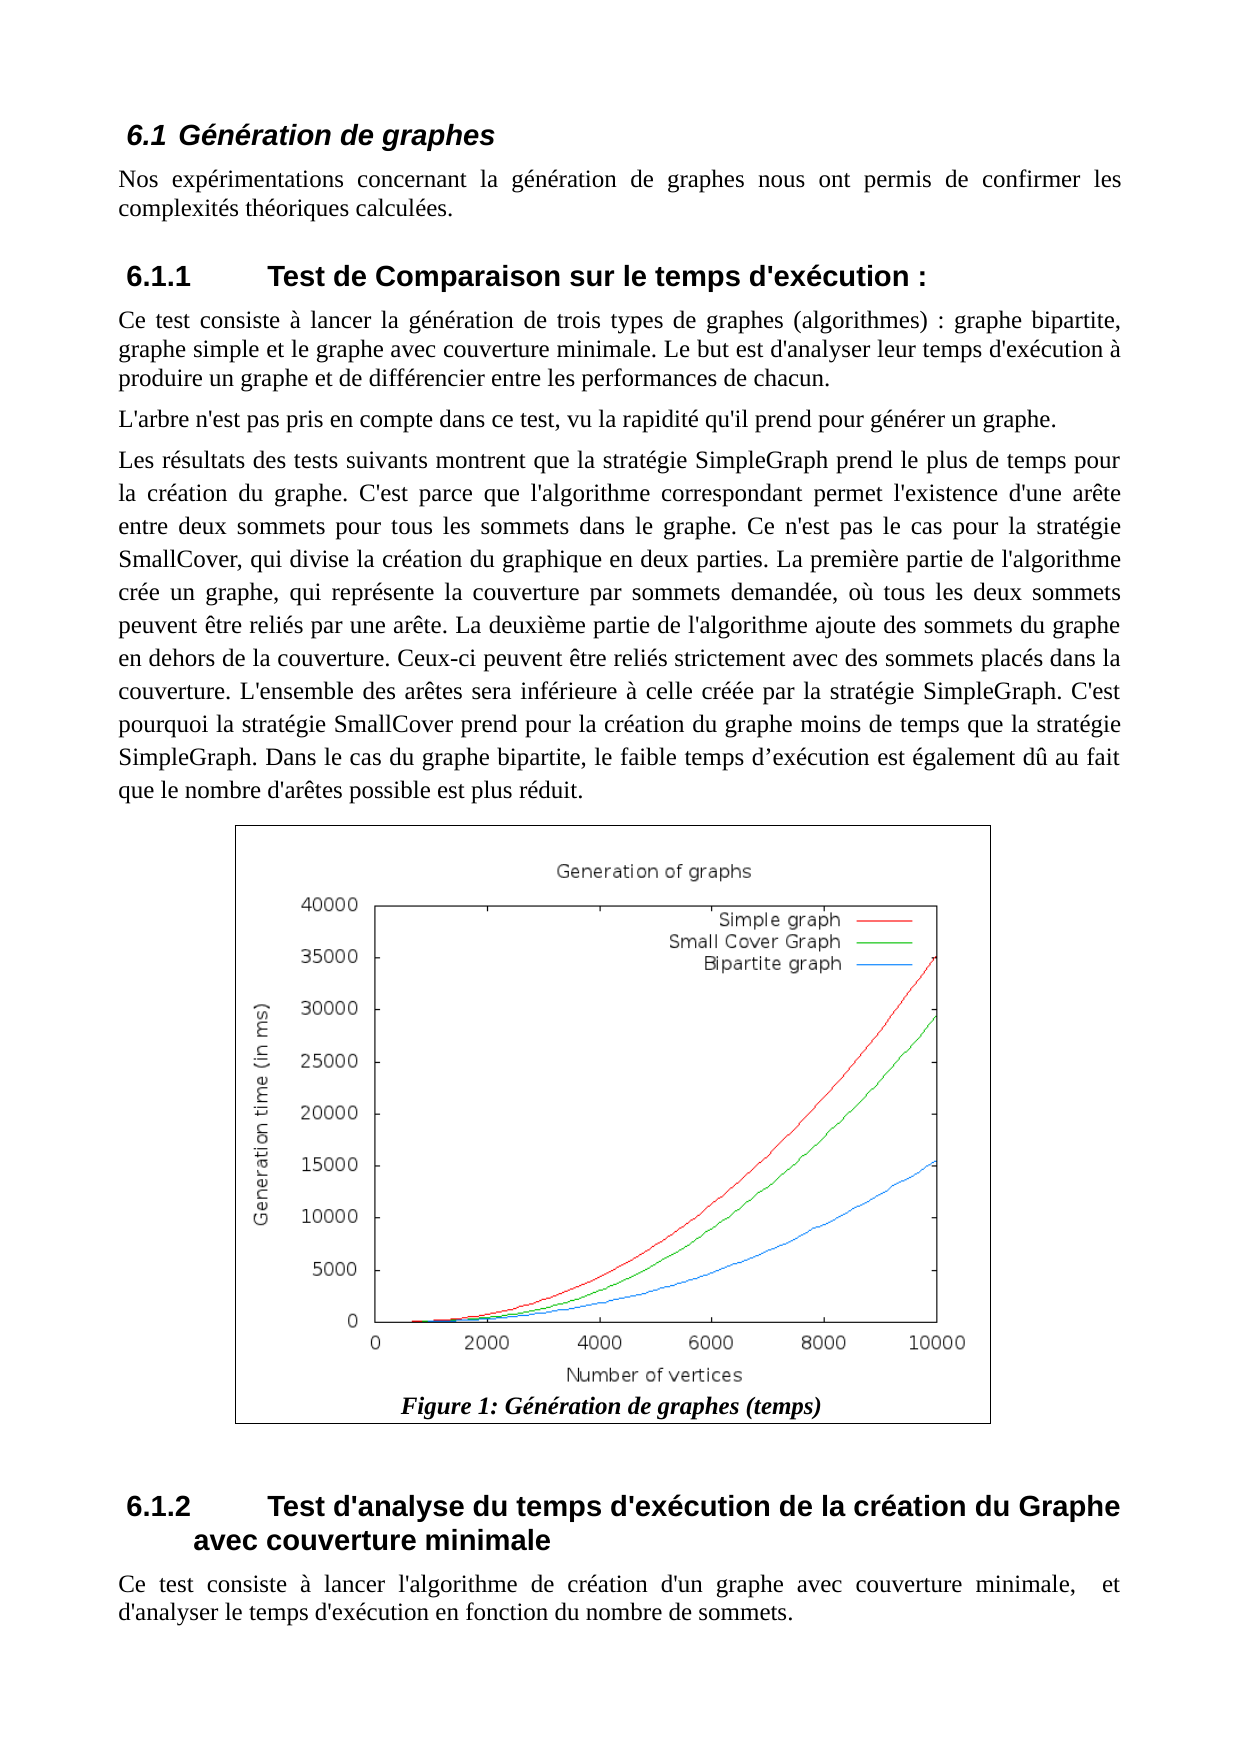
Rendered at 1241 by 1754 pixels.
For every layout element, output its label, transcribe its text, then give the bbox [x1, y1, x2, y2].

text Ce test consiste à lancer la génération de trois types de graphes (algorithmes) : graphe bipartite, graphe simple et le graphe avec couverture minimale. Le but est d'analyser leur temps d'exécution à produire un graphe et de différencier entre les performances de chacun. [118, 305, 1122, 391]
text Ce test consiste à lancer l'algorithme de création d'un graphe avec couverture minimale, et d'analyser le temps d'exécution en fonction du nombre de sommets. [118, 1569, 1122, 1626]
subtitle Test d'analyse du temps d'exécution de la création du Graphe avec couverture minimale [118, 1489, 1122, 1556]
text Nos expérimentations concernant la génération de graphes nous ont permis de confirmer les complexités théoriques calculées. [118, 164, 1122, 222]
text Les résultats des tests suivants montrent que la stratégie SimpleGraph prend le plus de temps pour la création du graphe. C'est parce que l'algorithme correspondant permet l'existence d'une arête entre deux sommets pour tous les sommets dans le graphe. Ce n'est pas le cas pour la stratégie SmallCover, qui divise la création du graphique en deux parties. La première partie de l'algorithme crée un graphe, qui représente la couverture par sommets demandée, où tous les deux sommets peuvent être reliés par une arête. La deuxième partie de l'algorithme ajoute des sommets du graphe en dehors de la couverture. Ceux-ci peuvent être reliés strictement avec des sommets placés dans la couverture. L'ensemble des arêtes sera inférieure à celle créée par la stratégie SimpleGraph. C'est pourquoi la stratégie SmallCover prend pour la création du graphe moins de temps que la stratégie SimpleGraph. Dans le cas du graphe bipartite, le faible temps d’exécution est également dû au fait que le nombre d'arêtes possible est plus réduit. [118, 445, 1122, 804]
text Figure 1: Génération de graphes (temps) [237, 841, 988, 1420]
text L'arbre n'est pas pris en compte dans ce test, vu la rapidité qu'il prend pour générer un graphe. [118, 404, 1122, 433]
subtitle Génération de graphes [118, 118, 1122, 152]
subtitle Test de Comparaison sur le temps d'exécution : [118, 259, 1122, 293]
picture [247, 841, 975, 1392]
